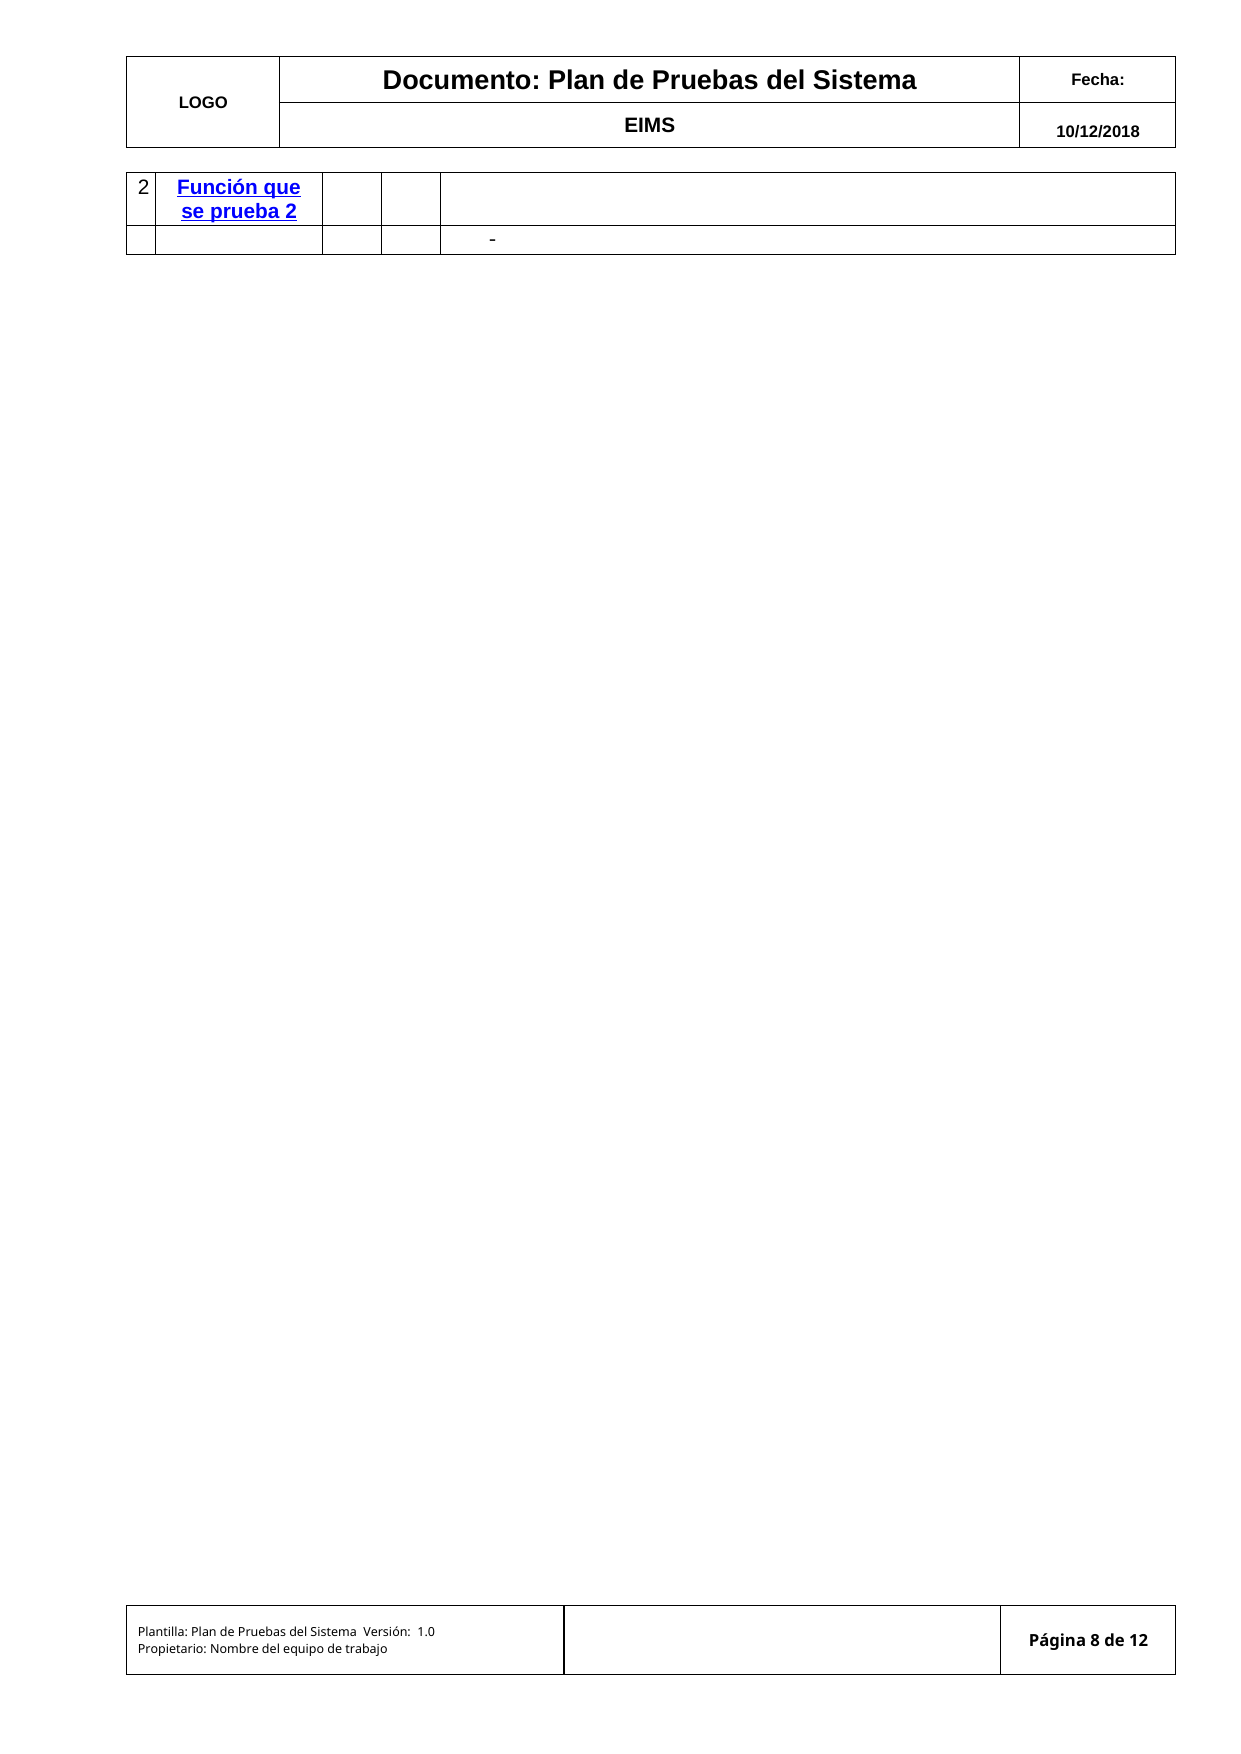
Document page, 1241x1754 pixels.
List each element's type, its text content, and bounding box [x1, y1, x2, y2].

table_cell 2 [127, 173, 155, 225]
table_cell [127, 226, 155, 254]
table_cell [441, 173, 1175, 225]
table_cell [323, 173, 381, 225]
table_cell [323, 226, 381, 254]
table_cell Función que se prueba 2 [156, 173, 322, 225]
table_cell [382, 226, 440, 254]
table_cell [382, 173, 440, 225]
table_cell [441, 226, 1175, 254]
table_cell [156, 226, 322, 254]
